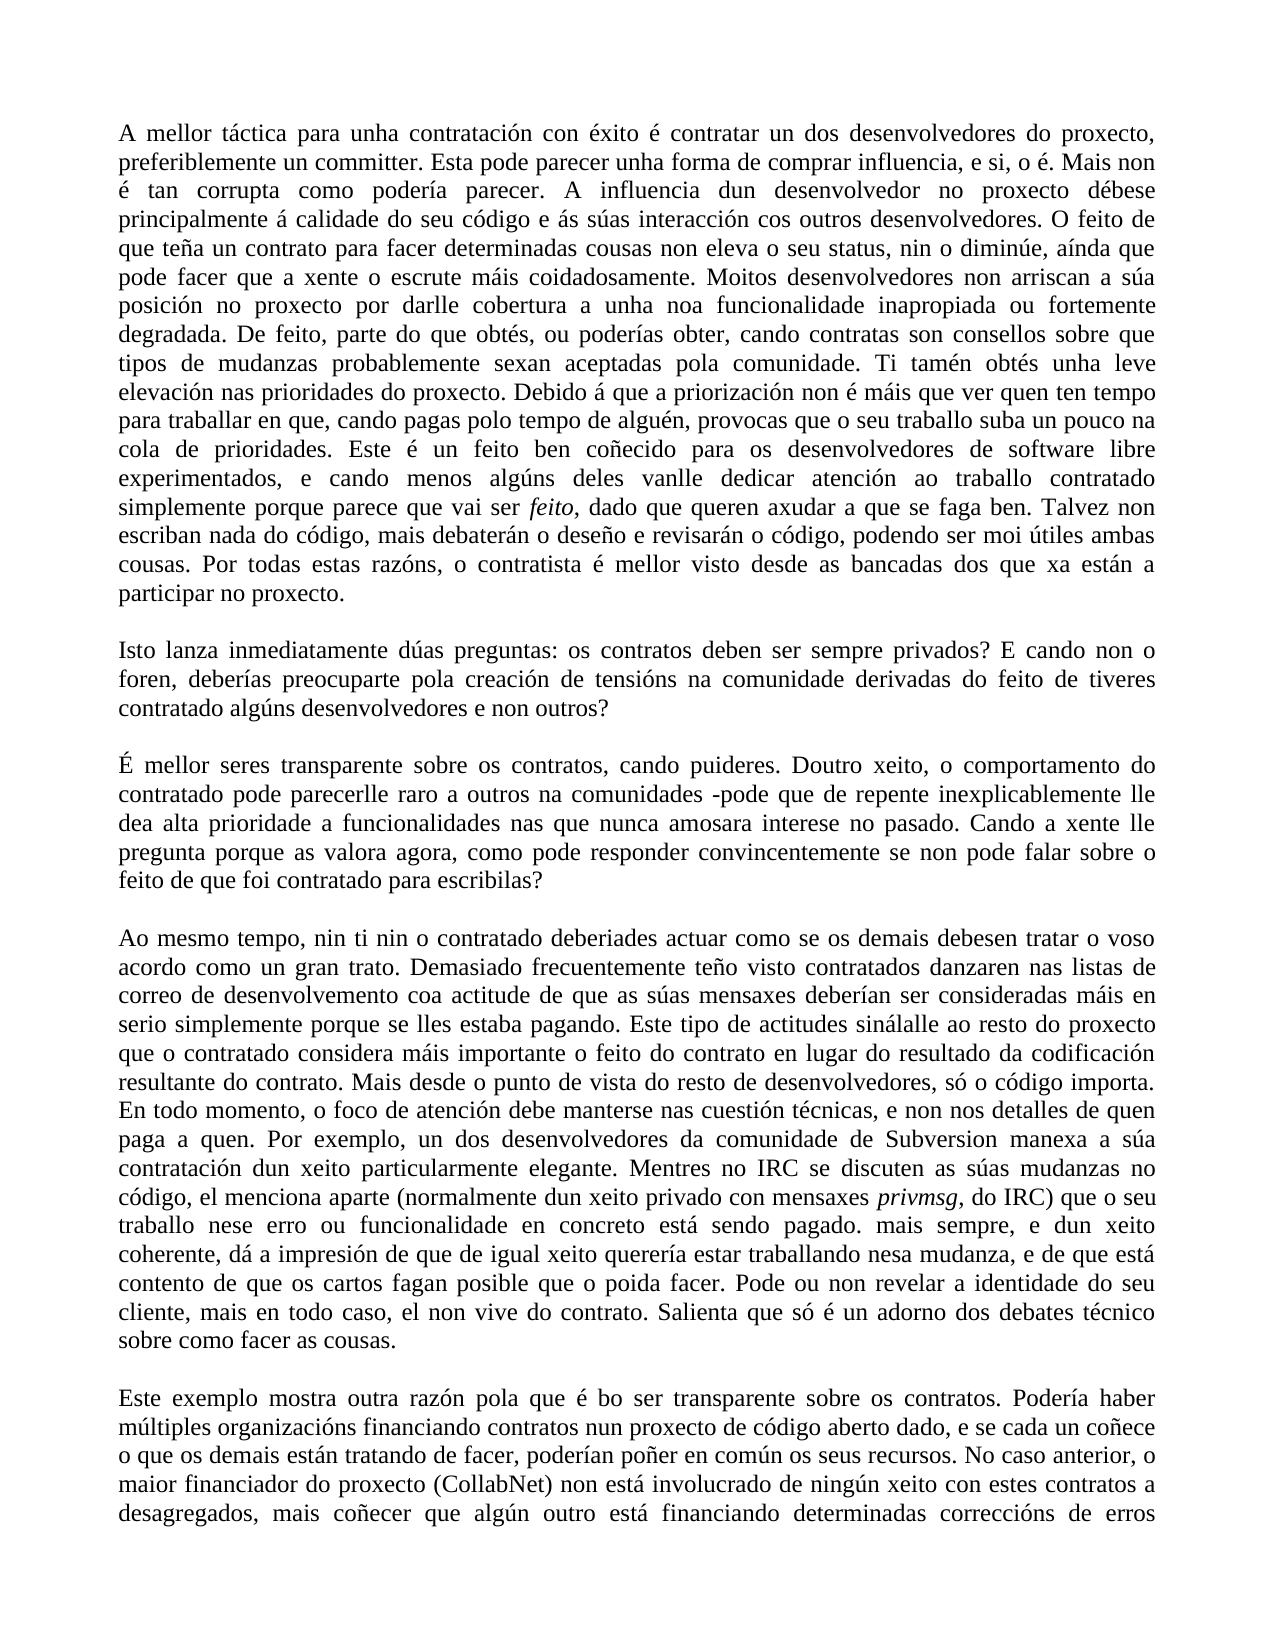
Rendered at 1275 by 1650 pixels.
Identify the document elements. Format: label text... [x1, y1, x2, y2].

text Ao mesmo tempo, nin ti nin o contratado deberiades actuar como se os demais debesen tratar o voso acordo como un gran trato. Demasiado frecuentemente teño visto contratados danzaren nas listas de correo de desenvolvemento coa actitude de que as súas mensaxes deberían ser consideradas máis en serio simplemente porque se lles estaba pagando. Este tipo de actitudes sinálalle ao resto do proxecto que o contratado considera máis importante o feito do contrato en lugar do resultado da codificación resultante do contrato. Mais desde o punto de vista do resto de desenvolvedores, só o código importa. En todo momento, o foco de atención debe manterse nas cuestión técnicas, e non nos detalles de quen paga a quen. Por exemplo, un dos desenvolvedores da comunidade de Subversion manexa a súa contratación dun xeito particularmente elegante. Mentres no IRC se discuten as súas mudanzas no código, el menciona aparte (normalmente dun xeito privado con mensaxes privmsg, do IRC) que o seu traballo nese erro ou funcionalidade en concreto está sendo pagado. mais sempre, e dun xeito coherente, dá a impresión de que de igual xeito querería estar traballando nesa mudanza, e de que está contento de que os cartos fagan posible que o poida facer. Pode ou non revelar a identidade do seu cliente, mais en todo caso, el non vive do contrato. Salienta que só é un adorno dos debates técnico sobre como facer as cousas. [118, 923, 1157, 1354]
text Este exemplo mostra outra razón pola que é bo ser transparente sobre os contratos. Podería haber múltiples organizacións financiando contratos nun proxecto de código aberto dado, e se cada un coñece o que os demais están tratando de facer, poderían poñer en común os seus recursos. No caso anterior, o maior financiador do proxecto (CollabNet) non está involucrado de ningún xeito con estes contratos a desagregados, mais coñecer que algún outro está financiando determinadas correccións de erros [118, 1383, 1157, 1527]
text É mellor seres transparente sobre os contratos, cando puideres. Doutro xeito, o comportamento do contratado pode parecerlle raro a outros na comunidades -pode que de repente inexplicablemente lle dea alta prioridade a funcionalidades nas que nunca amosara interese no pasado. Cando a xente lle pregunta porque as valora agora, como pode responder convincentemente se non pode falar sobre o feito de que foi contratado para escribilas? [118, 751, 1157, 894]
text A mellor táctica para unha contratación con éxito é contratar un dos desenvolvedores do proxecto, preferiblemente un committer. Esta pode parecer unha forma de comprar influencia, e si, o é. Mais non é tan corrupta como podería parecer. A influencia dun desenvolvedor no proxecto débese principalmente á calidade do seu código e ás súas interacción cos outros desenvolvedores. O feito de que teña un contrato para facer determinadas cousas non eleva o seu status, nin o diminúe, aínda que pode facer que a xente o escrute máis coidadosamente. Moitos desenvolvedores non arriscan a súa posición no proxecto por darlle cobertura a unha noa funcionalidade inapropiada ou fortemente degradada. De feito, parte do que obtés, ou poderías obter, cando contratas son consellos sobre que tipos de mudanzas probablemente sexan aceptadas pola comunidade. Ti tamén obtés unha leve elevación nas prioridades do proxecto. Debido á que a priorización non é máis que ver quen ten tempo para traballar en que, cando pagas polo tempo de alguén, provocas que o seu traballo suba un pouco na cola de prioridades. Este é un feito ben coñecido para os desenvolvedores de software libre experimentados, e cando menos algúns deles vanlle dedicar atención ao traballo contratado simplemente porque parece que vai ser feito, dado que queren axudar a que se faga ben. Talvez non escriban nada do código, mais debaterán o deseño e revisarán o código, podendo ser moi útiles ambas cousas. Por todas estas razóns, o contratista é mellor visto desde as bancadas dos que xa están a participar no proxecto. [118, 118, 1157, 607]
text Isto lanza inmediatamente dúas preguntas: os contratos deben ser sempre privados? E cando non o foren, deberías preocuparte pola creación de tensións na comunidade derivadas do feito de tiveres contratado algúns desenvolvedores e non outros? [118, 636, 1157, 722]
